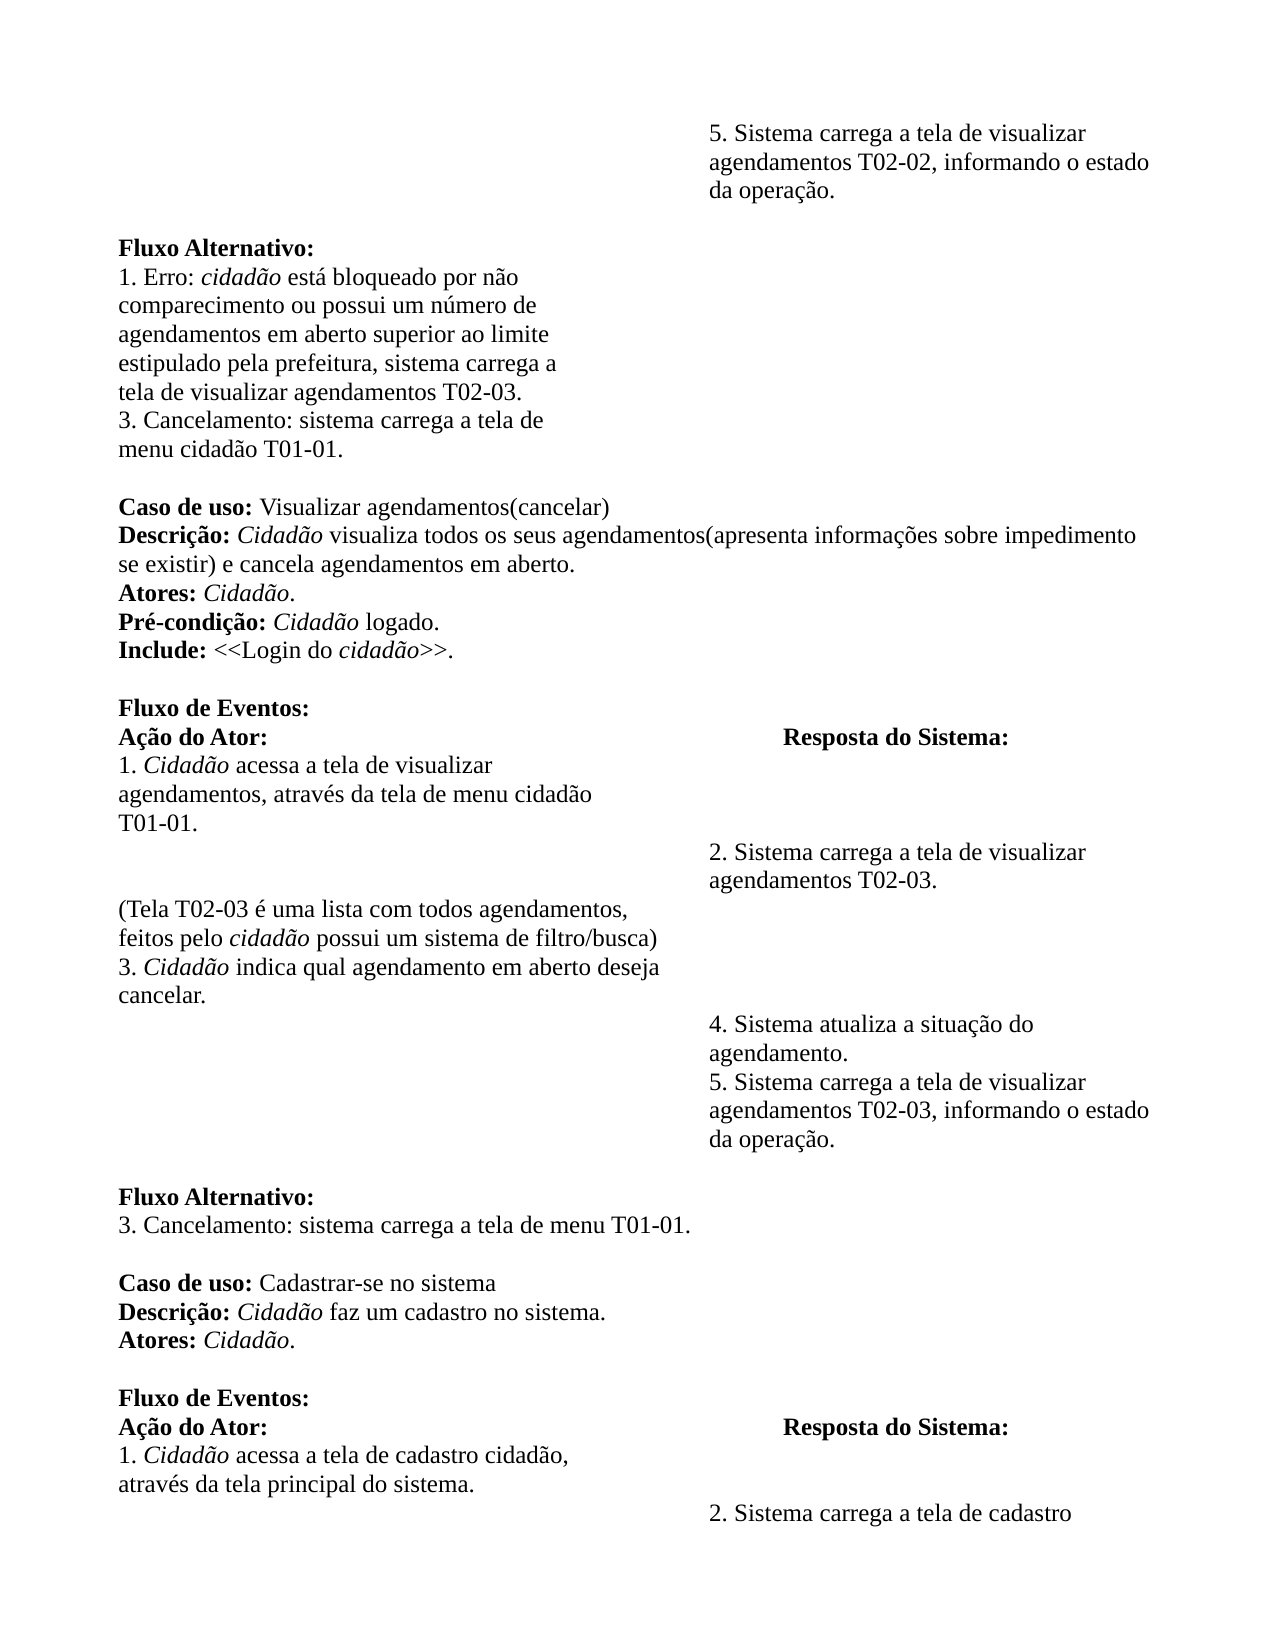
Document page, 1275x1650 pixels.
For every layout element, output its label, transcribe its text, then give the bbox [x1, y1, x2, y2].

text menu cidadão T01-01. [118, 434, 1157, 463]
text Atores: Cidadão. [118, 1326, 1157, 1354]
text 2. Sistema carrega a tela de cadastro [118, 1498, 1157, 1527]
text Descrição: Cidadão faz um cadastro no sistema. [118, 1297, 1157, 1326]
text Fluxo Alternativo: [118, 233, 1157, 262]
text 3. Cidadão indica qual agendamento em aberto deseja [118, 952, 1157, 981]
text estipulado pela prefeitura, sistema carrega a [118, 348, 1157, 377]
text cancelar. [118, 981, 1157, 1009]
text Caso de uso: Visualizar agendamentos(cancelar) [118, 492, 1157, 521]
text Fluxo de Eventos: [118, 1383, 1157, 1412]
text T01-01. [118, 808, 1157, 837]
text tela de visualizar agendamentos T02-03. [118, 377, 1157, 406]
text 2. Sistema carrega a tela de visualizar agendamentos T02-03. [118, 837, 1157, 894]
text 1. Cidadão acessa a tela de visualizar [118, 751, 1157, 779]
text Fluxo de Eventos: [118, 693, 1157, 722]
text agendamentos, através da tela de menu cidadão [118, 779, 1157, 808]
text 4. Sistema atualiza a situação do agendamento. [118, 1009, 1157, 1067]
text através da tela principal do sistema. [118, 1469, 1157, 1498]
text Descrição: Cidadão visualiza todos os seus agendamentos(apresenta informações sobre impedimento se existir) e cancela agendamentos em aberto. [118, 521, 1157, 578]
text 5. Sistema carrega a tela de visualizar [118, 1067, 1157, 1096]
text Include: <<Login do cidadão>>. [118, 636, 1157, 664]
text Ação do Ator: Resposta do Sistema: [118, 722, 1157, 751]
text 1. Erro: cidadão está bloqueado por não [118, 262, 1157, 291]
text Atores: Cidadão. [118, 578, 1157, 607]
text Caso de uso: Cadastrar-se no sistema [118, 1268, 1157, 1297]
text comparecimento ou possui um número de [118, 291, 1157, 319]
text (Tela T02-03 é uma lista com todos agendamentos, [118, 894, 1157, 923]
text 3. Cancelamento: sistema carrega a tela de menu T01-01. [118, 1211, 1157, 1239]
text feitos pelo cidadão possui um sistema de filtro/busca) [118, 923, 1157, 952]
text Fluxo Alternativo: [118, 1182, 1157, 1211]
text agendamentos em aberto superior ao limite [118, 319, 1157, 348]
text 5. Sistema carrega a tela de visualizar agendamentos T02-02, informando o estado da operação. [118, 118, 1157, 204]
text Pré-condição: Cidadão logado. [118, 607, 1157, 636]
text 1. Cidadão acessa a tela de cadastro cidadão, [118, 1441, 1157, 1469]
text agendamentos T02-03, informando o estado da operação. [118, 1096, 1157, 1153]
text 3. Cancelamento: sistema carrega a tela de [118, 406, 1157, 434]
text Ação do Ator: Resposta do Sistema: [118, 1412, 1157, 1441]
